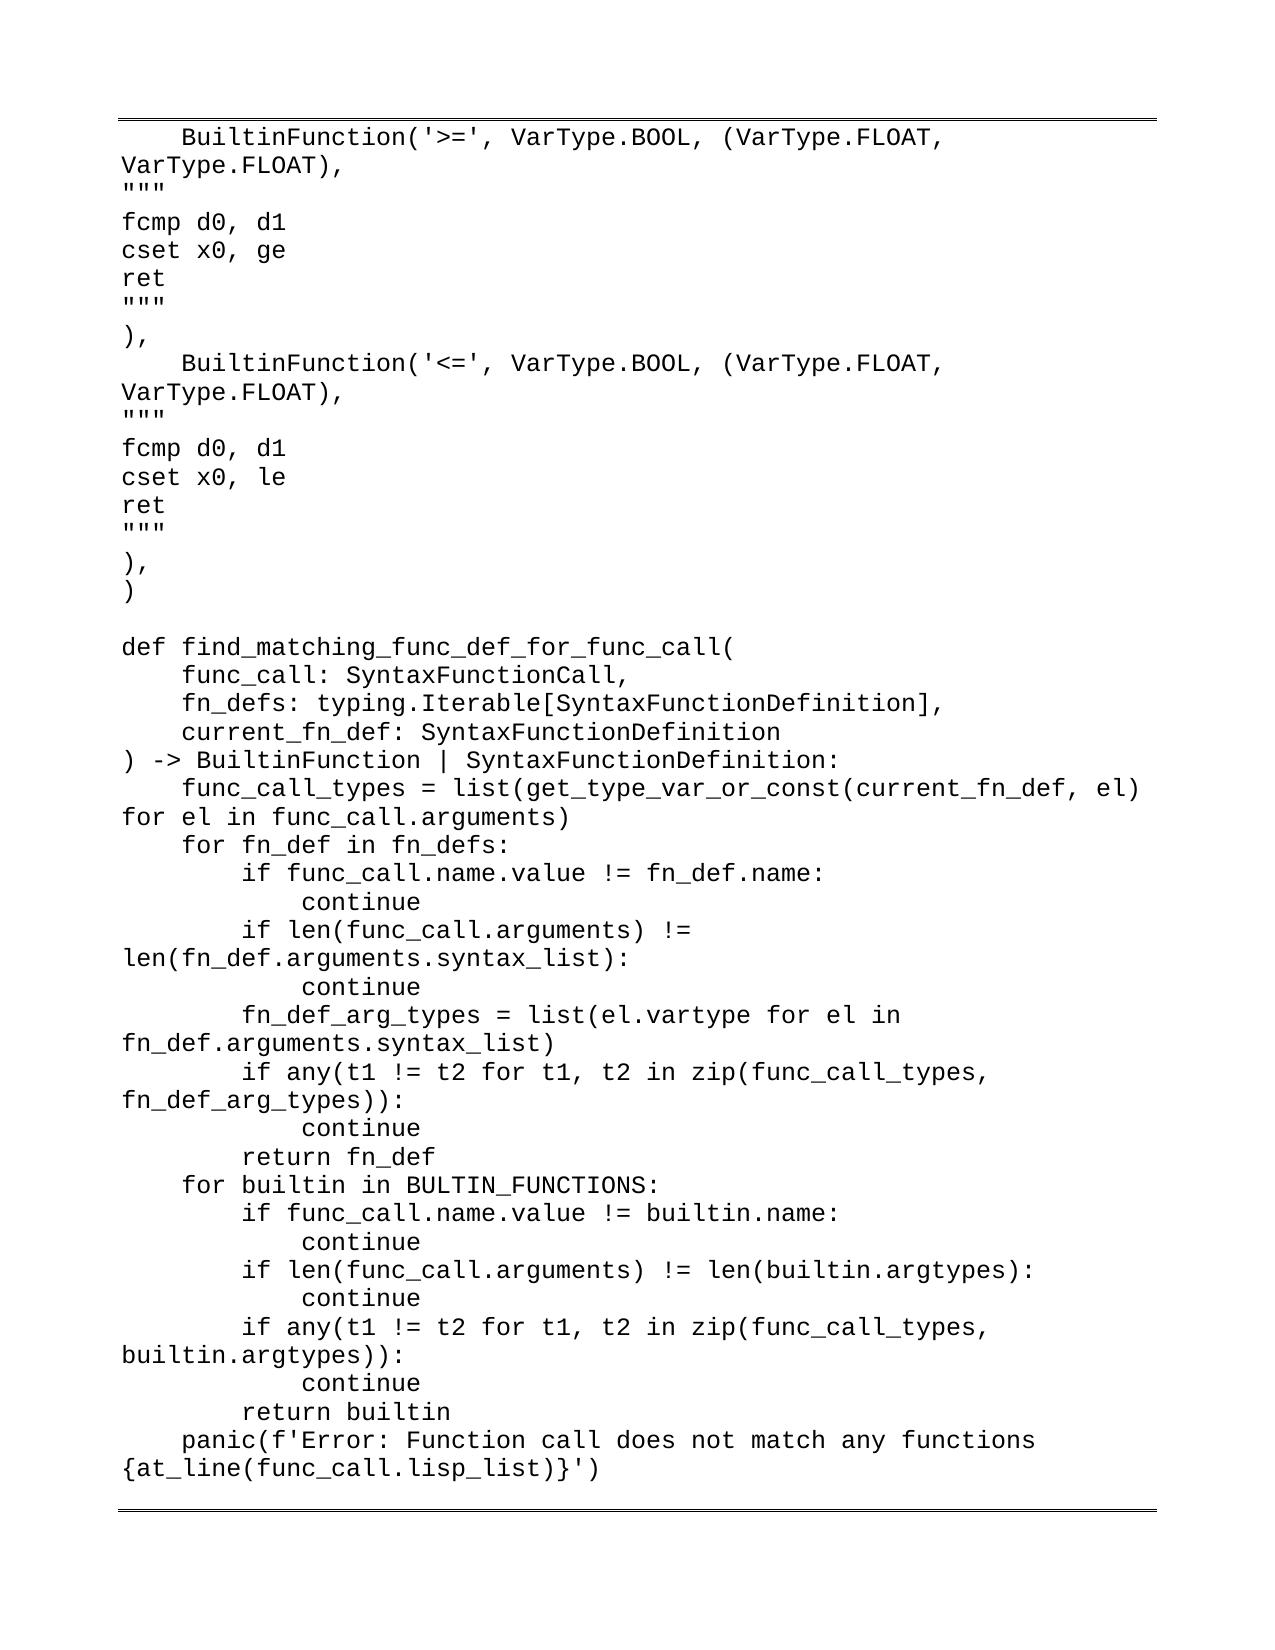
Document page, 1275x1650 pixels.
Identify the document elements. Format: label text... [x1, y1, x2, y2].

text def find_matching_func_def_for_func_call( [118, 628, 1157, 656]
text continue [118, 968, 1157, 996]
text fcmp d0, d1 [118, 430, 1157, 458]
text ret [118, 486, 1157, 515]
text """ [118, 401, 1157, 430]
text fn_defs: typing.Iterable[SyntaxFunctionDefinition], [118, 685, 1157, 713]
text continue [118, 1110, 1157, 1138]
text if any(t1 != t2 for t1, t2 in zip(func_call_types, builtin.argtypes)): [118, 1308, 1157, 1365]
text fcmp d0, d1 [118, 203, 1157, 231]
text cset x0, le [118, 458, 1157, 486]
text ), [118, 543, 1157, 571]
text return builtin [118, 1393, 1157, 1421]
text """ [118, 288, 1157, 316]
text cset x0, ge [118, 231, 1157, 260]
text ) [118, 571, 1157, 606]
text panic(f'Error: Function call does not match any functions {at_line(func_call.lisp_list)}') [118, 1421, 1157, 1484]
text if len(func_call.arguments) != len(builtin.argtypes): [118, 1251, 1157, 1280]
text return fn_def [118, 1138, 1157, 1166]
text continue [118, 883, 1157, 911]
text current_fn_def: SyntaxFunctionDefinition [118, 713, 1157, 741]
text if len(func_call.arguments) != len(fn_def.arguments.syntax_list): [118, 911, 1157, 968]
text continue [118, 1223, 1157, 1251]
text """ [118, 175, 1157, 203]
text for fn_def in fn_defs: [118, 826, 1157, 855]
text if func_call.name.value != fn_def.name: [118, 855, 1157, 883]
text continue [118, 1280, 1157, 1308]
text BuiltinFunction('<=', VarType.BOOL, (VarType.FLOAT, VarType.FLOAT), [118, 345, 1157, 401]
text func_call_types = list(get_type_var_or_const(current_fn_def, el) for el in func_call.arguments) [118, 770, 1157, 826]
text if any(t1 != t2 for t1, t2 in zip(func_call_types, fn_def_arg_types)): [118, 1053, 1157, 1110]
text for builtin in BULTIN_FUNCTIONS: [118, 1166, 1157, 1195]
text BuiltinFunction('>=', VarType.BOOL, (VarType.FLOAT, VarType.FLOAT), [118, 121, 1157, 175]
text """ [118, 515, 1157, 543]
text func_call: SyntaxFunctionCall, [118, 656, 1157, 685]
text ), [118, 316, 1157, 345]
text ) -> BuiltinFunction | SyntaxFunctionDefinition: [118, 741, 1157, 770]
text ret [118, 260, 1157, 288]
text if func_call.name.value != builtin.name: [118, 1195, 1157, 1223]
text continue [118, 1365, 1157, 1393]
text fn_def_arg_types = list(el.vartype for el in fn_def.arguments.syntax_list) [118, 996, 1157, 1053]
